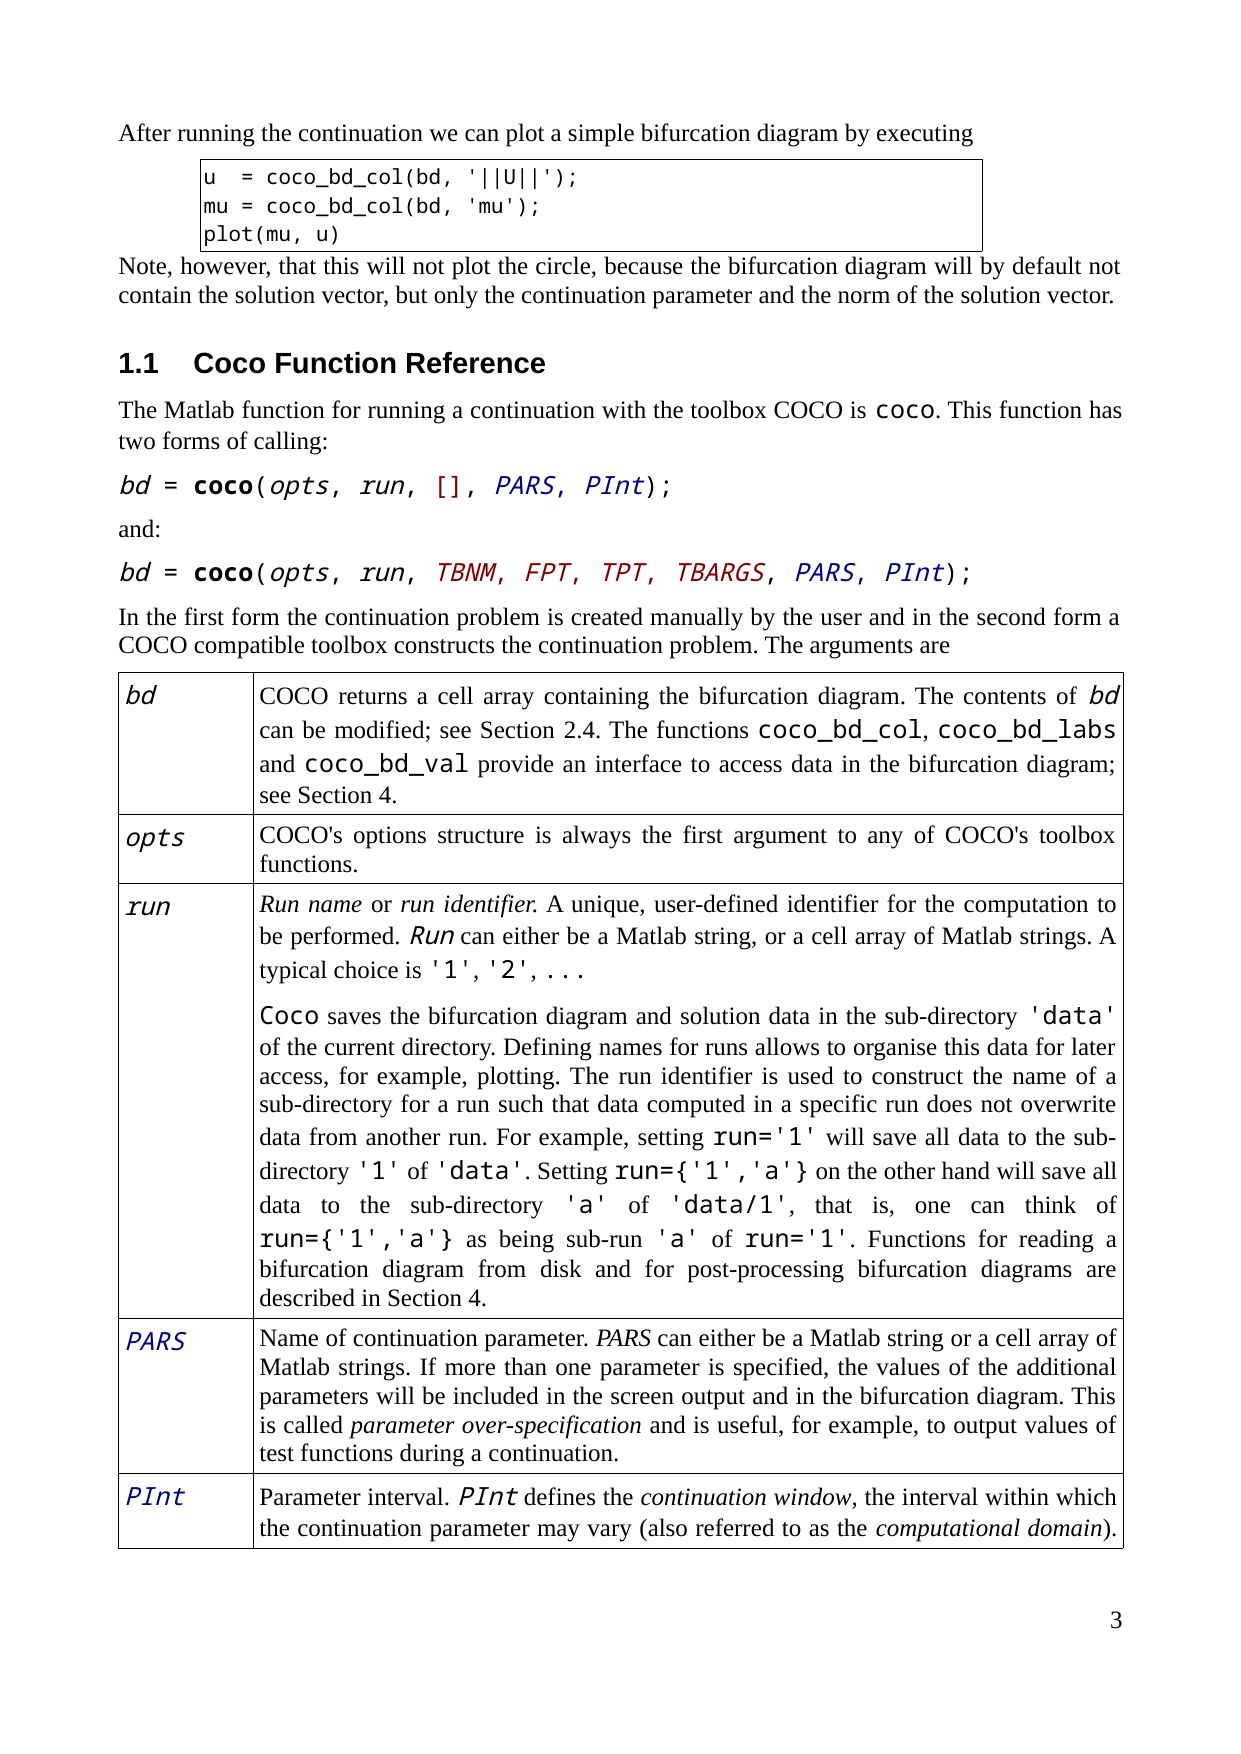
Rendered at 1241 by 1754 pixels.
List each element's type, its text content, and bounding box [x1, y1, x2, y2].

table_header COCO returns a cell array containing the bifurcation diagram. The contents of bd can be modified; see Section 2.4. The functions coco_bd_col, coco_bd_labs and coco_bd_val provide an interface to access data in the bifurcation diagram; see Section 4. [254, 673, 1123, 814]
table_cell run [119, 884, 253, 1318]
text Note, however, that this will not plot the circle, because the bifurcation diagram will by default not contain the solution vector, but only the continuation parameter and the norm of the solution vector. [118, 251, 1122, 308]
table_cell PARS [119, 1319, 253, 1473]
text bd = coco(opts, run, [], PARS, PInt); [118, 467, 1122, 501]
text u = coco_bd_col(bd, '||U||'); [201, 160, 982, 188]
text mu = coco_bd_col(bd, 'mu'); [201, 188, 982, 216]
table_cell COCO's options structure is always the first argument to any of COCO's toolbox functions. [254, 815, 1123, 883]
table_header bd [119, 673, 253, 814]
table_cell Name of continuation parameter. PARS can either be a Matlab string or a cell array of Matlab strings. If more than one parameter is specified, the values of the additional parameters will be included in the screen output and in the bifurcation diagram. This is called parameter over-specification and is useful, for example, to output values of test functions during a continuation. [254, 1319, 1123, 1473]
text After running the continuation we can plot a simple bifurcation diagram by executing [118, 118, 1122, 147]
table_cell Parameter interval. PInt defines the continuation window, the interval within which the continuation parameter may vary (also referred to as the computational domain). [254, 1474, 1123, 1547]
table_cell Run name or run identifier. A unique, user-defined identifier for the computation to be performed. Run can either be a Matlab string, or a cell array of Matlab strings. A typical choice is '1', '2', ... Coco saves the bifurcation diagram and solution data in the sub-directory 'data' of the current directory. Defining names for runs allows to organise this data for later access, for example, plotting. The run identifier is used to construct the name of a sub-directory for a run such that data computed in a specific run does not overwrite data from another run. For example, setting run='1' will save all data to the sub-directory '1' of 'data'. Setting run={'1','a'} on the other hand will save all data to the sub-directory 'a' of 'data/1', that is, one can think of run={'1','a'} as being sub-run 'a' of run='1'. Functions for reading a bifurcation diagram from disk and for post-processing bifurcation diagrams are described in Section 4. [254, 884, 1123, 1318]
text In the first form the continuation problem is created manually by the user and in the second form a COCO compatible toolbox constructs the continuation problem. The arguments are [118, 602, 1122, 659]
text The Matlab function for running a continuation with the toolbox COCO is coco. This function has two forms of calling: [118, 392, 1122, 455]
text and: [118, 514, 1122, 543]
table_cell opts [119, 815, 253, 883]
text plot(mu, u) [201, 216, 982, 251]
subtitle Coco Function Reference [118, 346, 1122, 379]
text bd = coco(opts, run, TBNM, FPT, TPT, TBARGS, PARS, PInt); [118, 555, 1122, 589]
table_cell PInt [119, 1474, 253, 1547]
